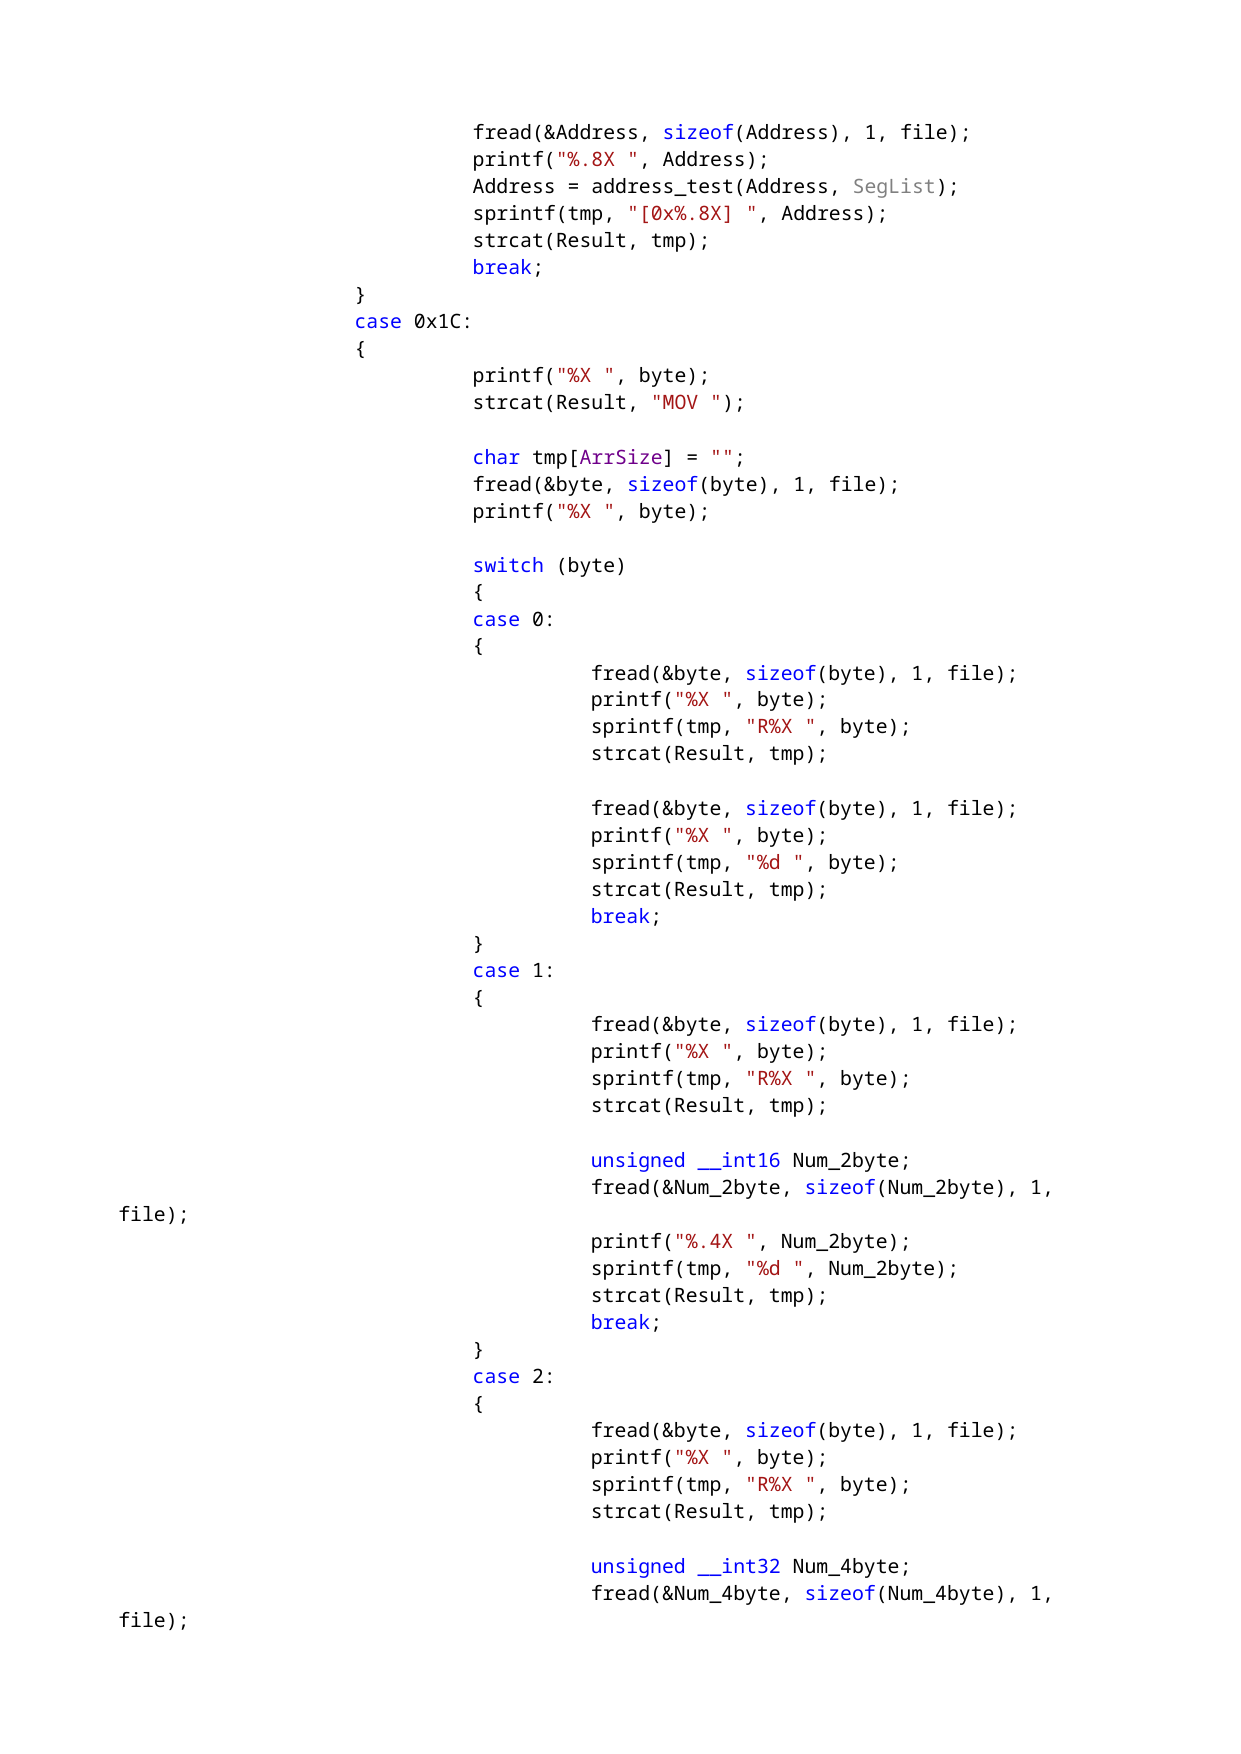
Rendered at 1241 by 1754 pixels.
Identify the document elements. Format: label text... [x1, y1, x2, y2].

text fread(&byte, sizeof(byte), 1, file); [118, 659, 1122, 686]
text { [118, 578, 1122, 605]
text strcat(Result, tmp); [118, 1091, 1122, 1118]
text { [118, 632, 1122, 659]
text printf("%X ", byte); [118, 686, 1122, 713]
text printf("%.4X ", Num_2byte); [118, 1227, 1122, 1254]
text strcat(Result, tmp); [118, 740, 1122, 767]
text printf("%.8X ", Address); [118, 145, 1122, 172]
text printf("%X ", byte); [118, 497, 1122, 524]
text case 2: [118, 1362, 1122, 1389]
text fread(&Num_4byte, sizeof(Num_4byte), 1, file); [118, 1579, 1122, 1633]
text sprintf(tmp, "R%X ", byte); [118, 1470, 1122, 1497]
text { [118, 983, 1122, 1011]
text strcat(Result, tmp); [118, 1281, 1122, 1308]
text strcat(Result, tmp); [118, 1497, 1122, 1524]
text } [118, 1335, 1122, 1362]
text printf("%X ", byte); [118, 1443, 1122, 1470]
text strcat(Result, tmp); [118, 876, 1122, 903]
text sprintf(tmp, "%d ", Num_2byte); [118, 1254, 1122, 1281]
text fread(&Address, sizeof(Address), 1, file); [118, 118, 1122, 145]
text case 0: [118, 605, 1122, 632]
text } [118, 280, 1122, 307]
text { [118, 1389, 1122, 1416]
text switch (byte) [118, 551, 1122, 578]
text unsigned __int32 Num_4byte; [118, 1552, 1122, 1579]
text sprintf(tmp, "[0x%.8X] ", Address); [118, 199, 1122, 226]
text sprintf(tmp, "%d ", byte); [118, 849, 1122, 876]
text printf("%X ", byte); [118, 361, 1122, 388]
text fread(&byte, sizeof(byte), 1, file); [118, 1011, 1122, 1037]
text break; [118, 1308, 1122, 1335]
text case 1: [118, 957, 1122, 983]
text sprintf(tmp, "R%X ", byte); [118, 713, 1122, 740]
text } [118, 929, 1122, 957]
text fread(&byte, sizeof(byte), 1, file); [118, 1416, 1122, 1443]
text case 0x1C: [118, 307, 1122, 334]
text unsigned __int16 Num_2byte; [118, 1146, 1122, 1173]
text fread(&byte, sizeof(byte), 1, file); [118, 795, 1122, 822]
text strcat(Result, tmp); [118, 226, 1122, 253]
text break; [118, 253, 1122, 280]
text char tmp[ArrSize] = ""; [118, 443, 1122, 470]
text strcat(Result, "MOV "); [118, 388, 1122, 415]
text break; [118, 903, 1122, 929]
text Address = address_test(Address, SegList); [118, 172, 1122, 199]
text fread(&byte, sizeof(byte), 1, file); [118, 470, 1122, 497]
text fread(&Num_2byte, sizeof(Num_2byte), 1, file); [118, 1173, 1122, 1227]
text printf("%X ", byte); [118, 822, 1122, 849]
text sprintf(tmp, "R%X ", byte); [118, 1064, 1122, 1091]
text printf("%X ", byte); [118, 1037, 1122, 1064]
text { [118, 334, 1122, 361]
